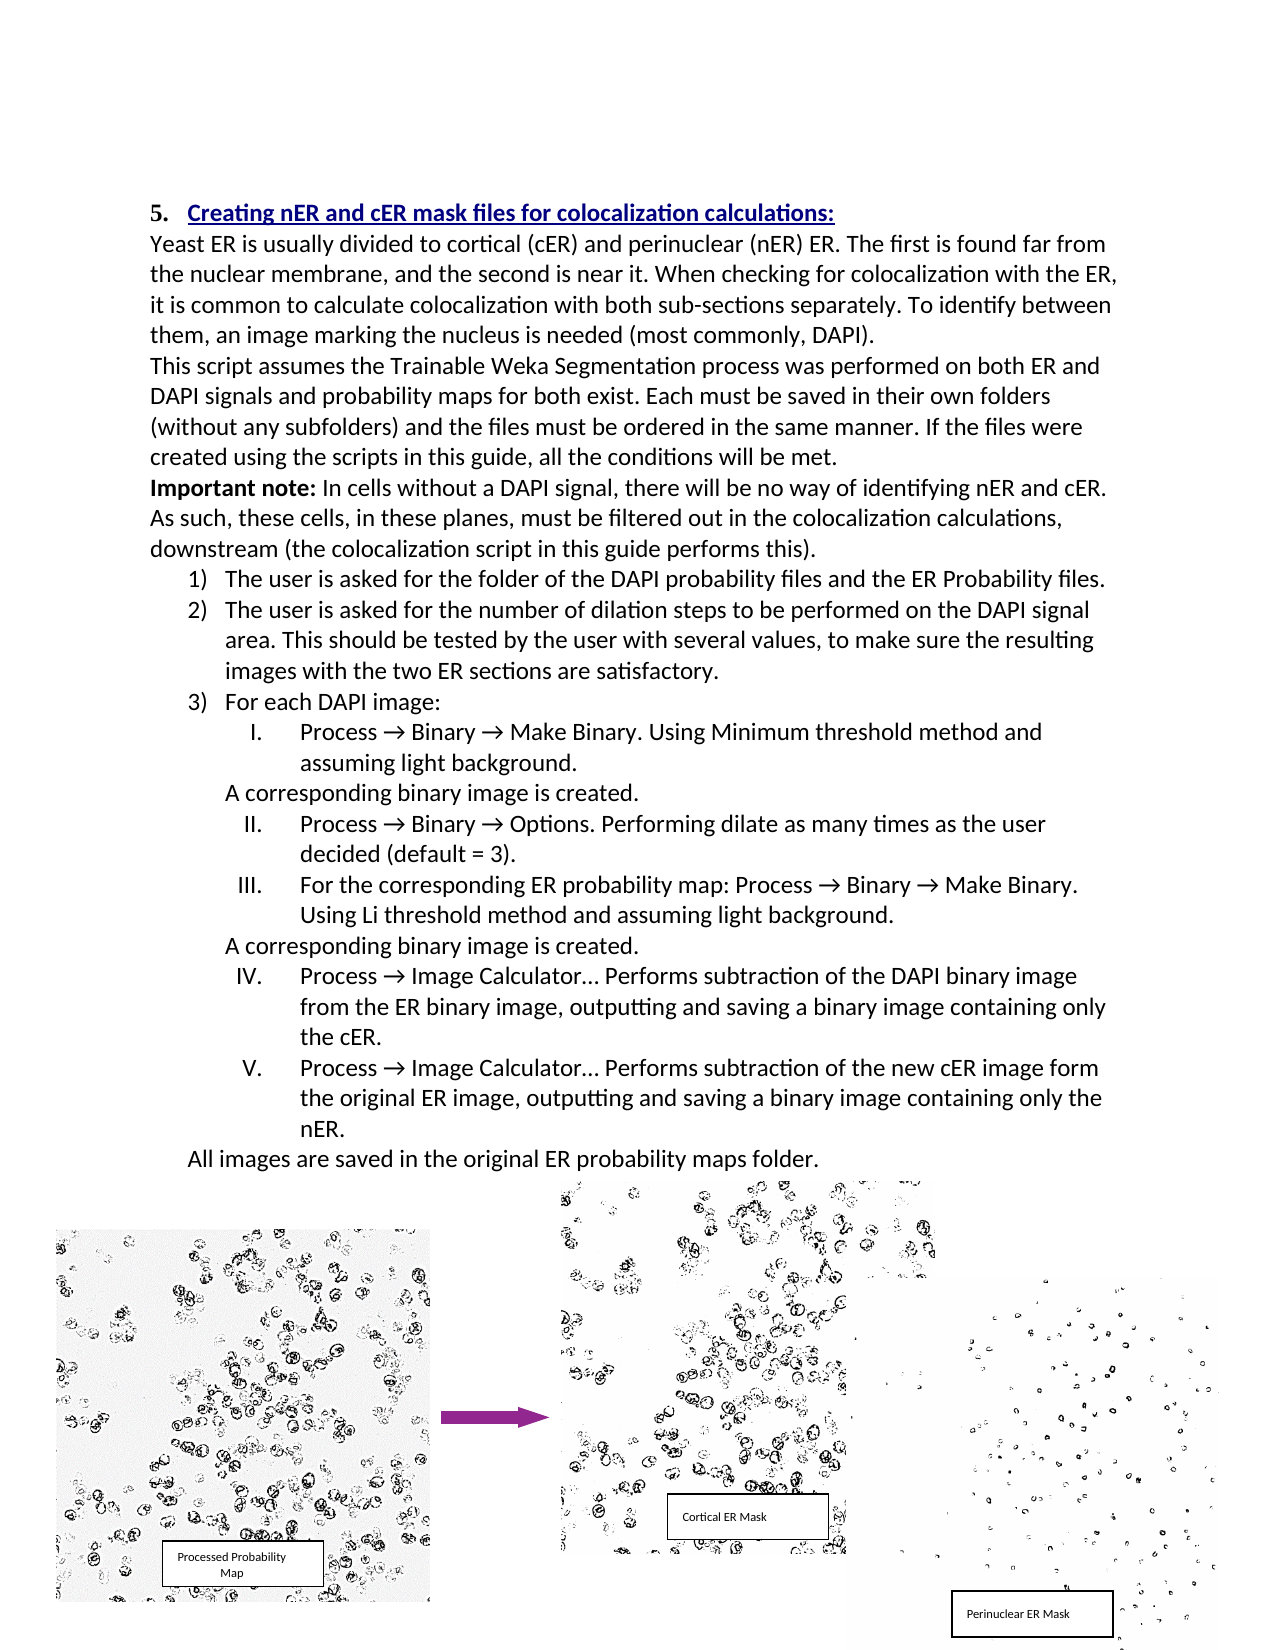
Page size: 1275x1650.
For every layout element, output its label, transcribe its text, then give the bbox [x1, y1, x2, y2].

list The user is asked for the number of dilation steps to be performed on the DAPI signal area. This should be tested by the user with several values, to make sure the resulting images with the two ER sections are satisfactory. [187, 594, 1125, 686]
list Process → Binary → Make Binary. Using Minimum threshold method and assuming light background. [262, 716, 1125, 777]
text Yeast ER is usually divided to cortical (cER) and perinuclear (nER) ER. The first is found far from the nuclear membrane, and the second is near it. When checking for colocalization with the ER, it is common to calculate colocalization with both sub-sections separately. To identify between them, an image marking the nucleus is needed (most commonly, DAPI). [150, 228, 1125, 350]
list For each DAPI image: [187, 686, 1125, 716]
list Creating nER and cER mask files for colocalization calculations: [150, 197, 1125, 228]
list Process → Binary → Options. Performing dilate as many times as the user decided (default = 3). [262, 808, 1125, 869]
list Process → Image Calculator… Performs subtraction of the DAPI binary image from the ER binary image, outputting and saving a binary image containing only the cER. [262, 960, 1125, 1052]
list A corresponding binary image is created. [225, 930, 1125, 960]
text Important note: In cells without a DAPI signal, there will be no way of identifying nER and cER. As such, these cells, in these planes, must be filtered out in the colocalization calculations, downstream (the colocalization script in this guide performs this). [150, 472, 1125, 564]
list Process → Image Calculator… Performs subtraction of the new cER image form the original ER image, outputting and saving a binary image containing only the nER. [262, 1052, 1125, 1143]
text This script assumes the Trainable Weka Segmentation process was performed on both ER and DAPI signals and probability maps for both exist. Each must be saved in their own folders (without any subfolders) and the files must be ordered in the same manner. If the files were created using the scripts in this guide, all the conditions will be met. [150, 350, 1125, 472]
list The user is asked for the folder of the DAPI probability files and the ER Probability files. [187, 564, 1125, 594]
list A corresponding binary image is created. [225, 777, 1125, 808]
text All images are saved in the original ER probability maps folder. [187, 1143, 1125, 1174]
list For the corresponding ER probability map: Process → Binary → Make Binary. Using Li threshold method and assuming light background. [262, 869, 1125, 930]
